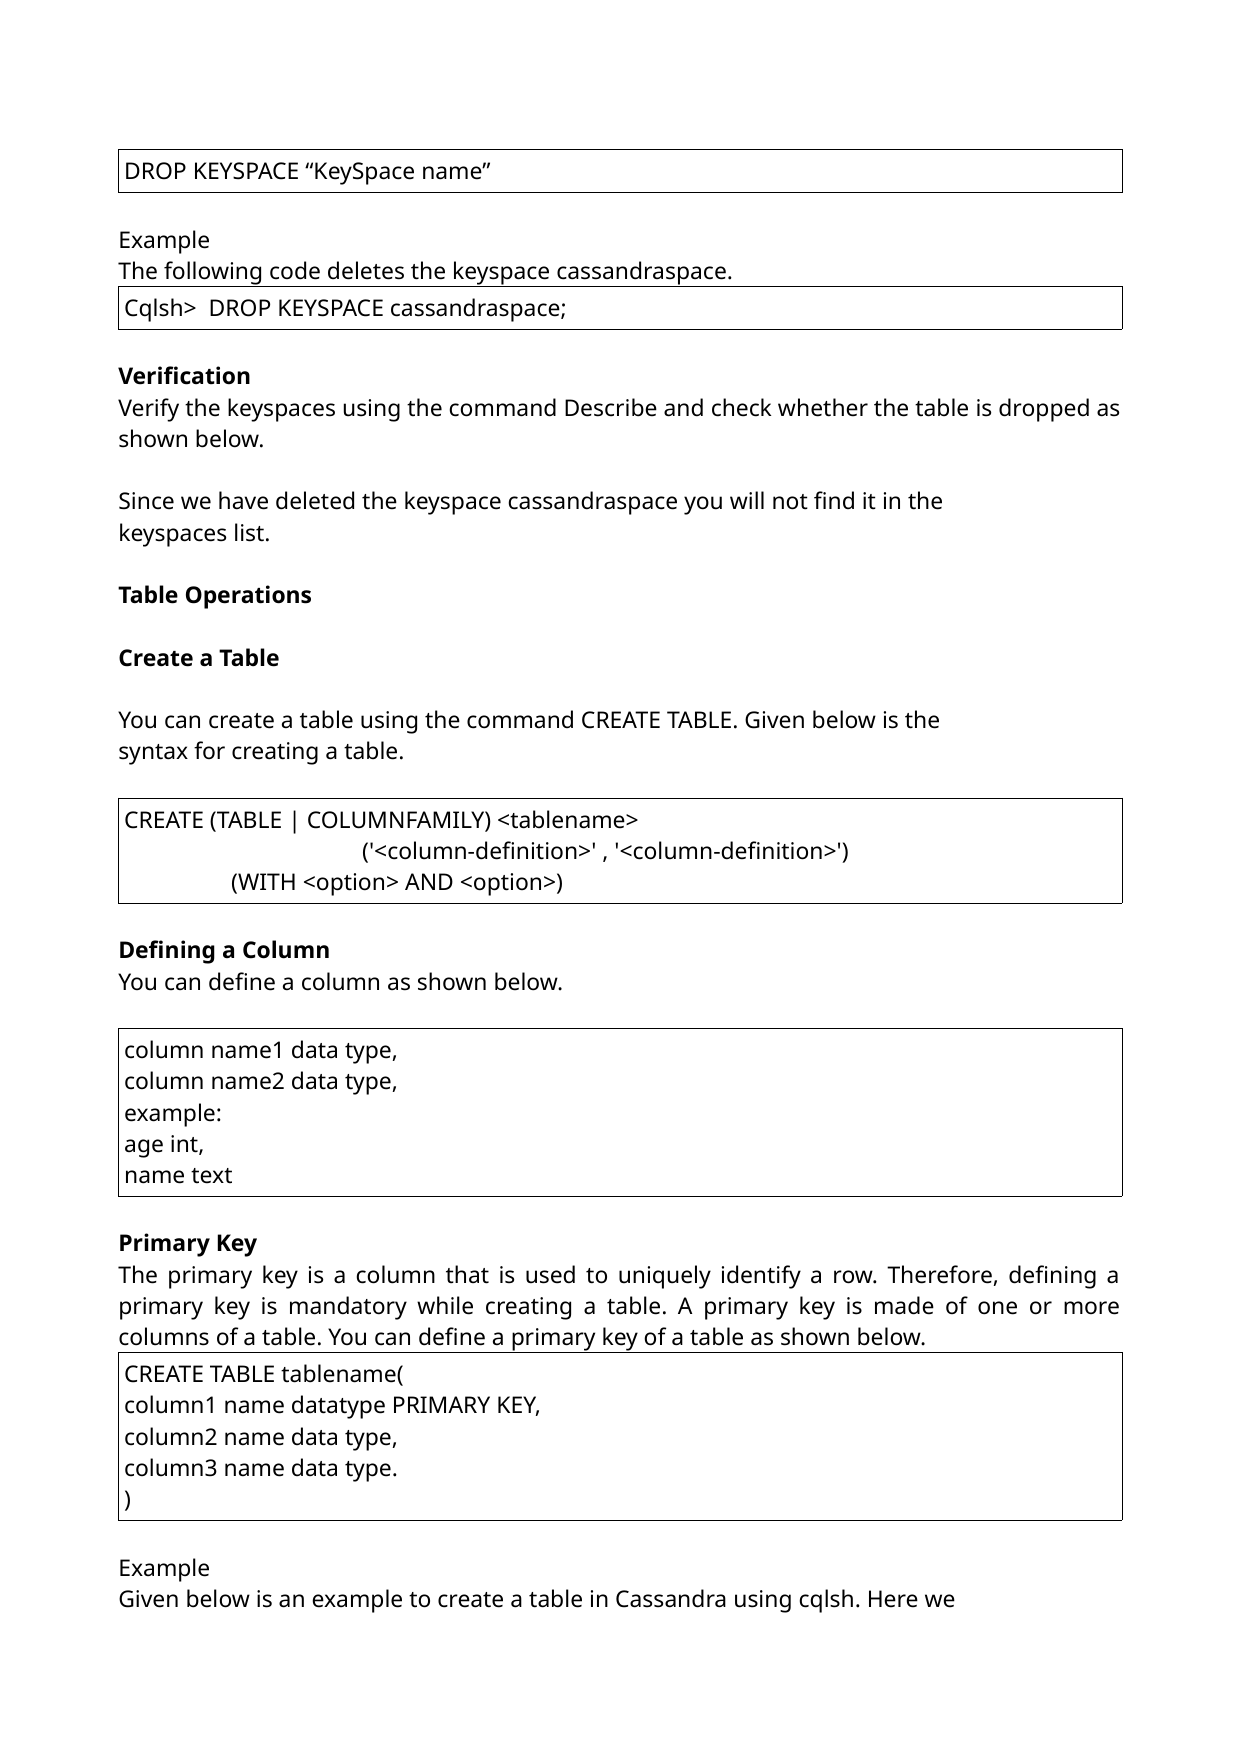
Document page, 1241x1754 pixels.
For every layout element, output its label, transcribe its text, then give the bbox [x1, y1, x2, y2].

text You can create a table using the command CREATE TABLE. Given below is the [118, 704, 1122, 735]
text Verification [118, 360, 1122, 391]
text Example [118, 1551, 1122, 1583]
text Since we have deleted the keyspace cassandraspace you will not find it in the [118, 485, 1122, 516]
text Table Operations [118, 579, 1122, 610]
table_header DROP KEYSPACE “KeySpace name” [119, 150, 1122, 192]
text Example [118, 223, 1122, 255]
text Verify the keyspaces using the command Describe and check whether the table is dropped as shown below. [118, 391, 1122, 454]
table_header column name1 data type, column name2 data type, example: age int, name text [119, 1029, 1122, 1196]
text The following code deletes the keyspace cassandraspace. [118, 255, 1122, 286]
text The primary key is a column that is used to uniquely identify a row. Therefore, defining a primary key is mandatory while creating a table. A primary key is made of one or more columns of a table. You can define a primary key of a table as shown below. [118, 1258, 1122, 1352]
text You can define a column as shown below. [118, 966, 1122, 997]
text Primary Key [118, 1227, 1122, 1258]
table_header Cqlsh> DROP KEYSPACE cassandraspace; [119, 287, 1122, 329]
table_header CREATE (TABLE | COLUMNFAMILY) <tablename> ('<column-definition>' , '<column-definition>') (WITH <option> AND <option>) [119, 799, 1122, 903]
text Defining a Column [118, 934, 1122, 966]
text syntax for creating a table. [118, 735, 1122, 766]
table_header CREATE TABLE tablename( column1 name datatype PRIMARY KEY, column2 name data type, column3 name data type. ) [119, 1353, 1122, 1520]
text keyspaces list. [118, 516, 1122, 548]
text Create a Table [118, 641, 1122, 673]
text Given below is an example to create a table in Cassandra using cqlsh. Here we [118, 1583, 1122, 1614]
